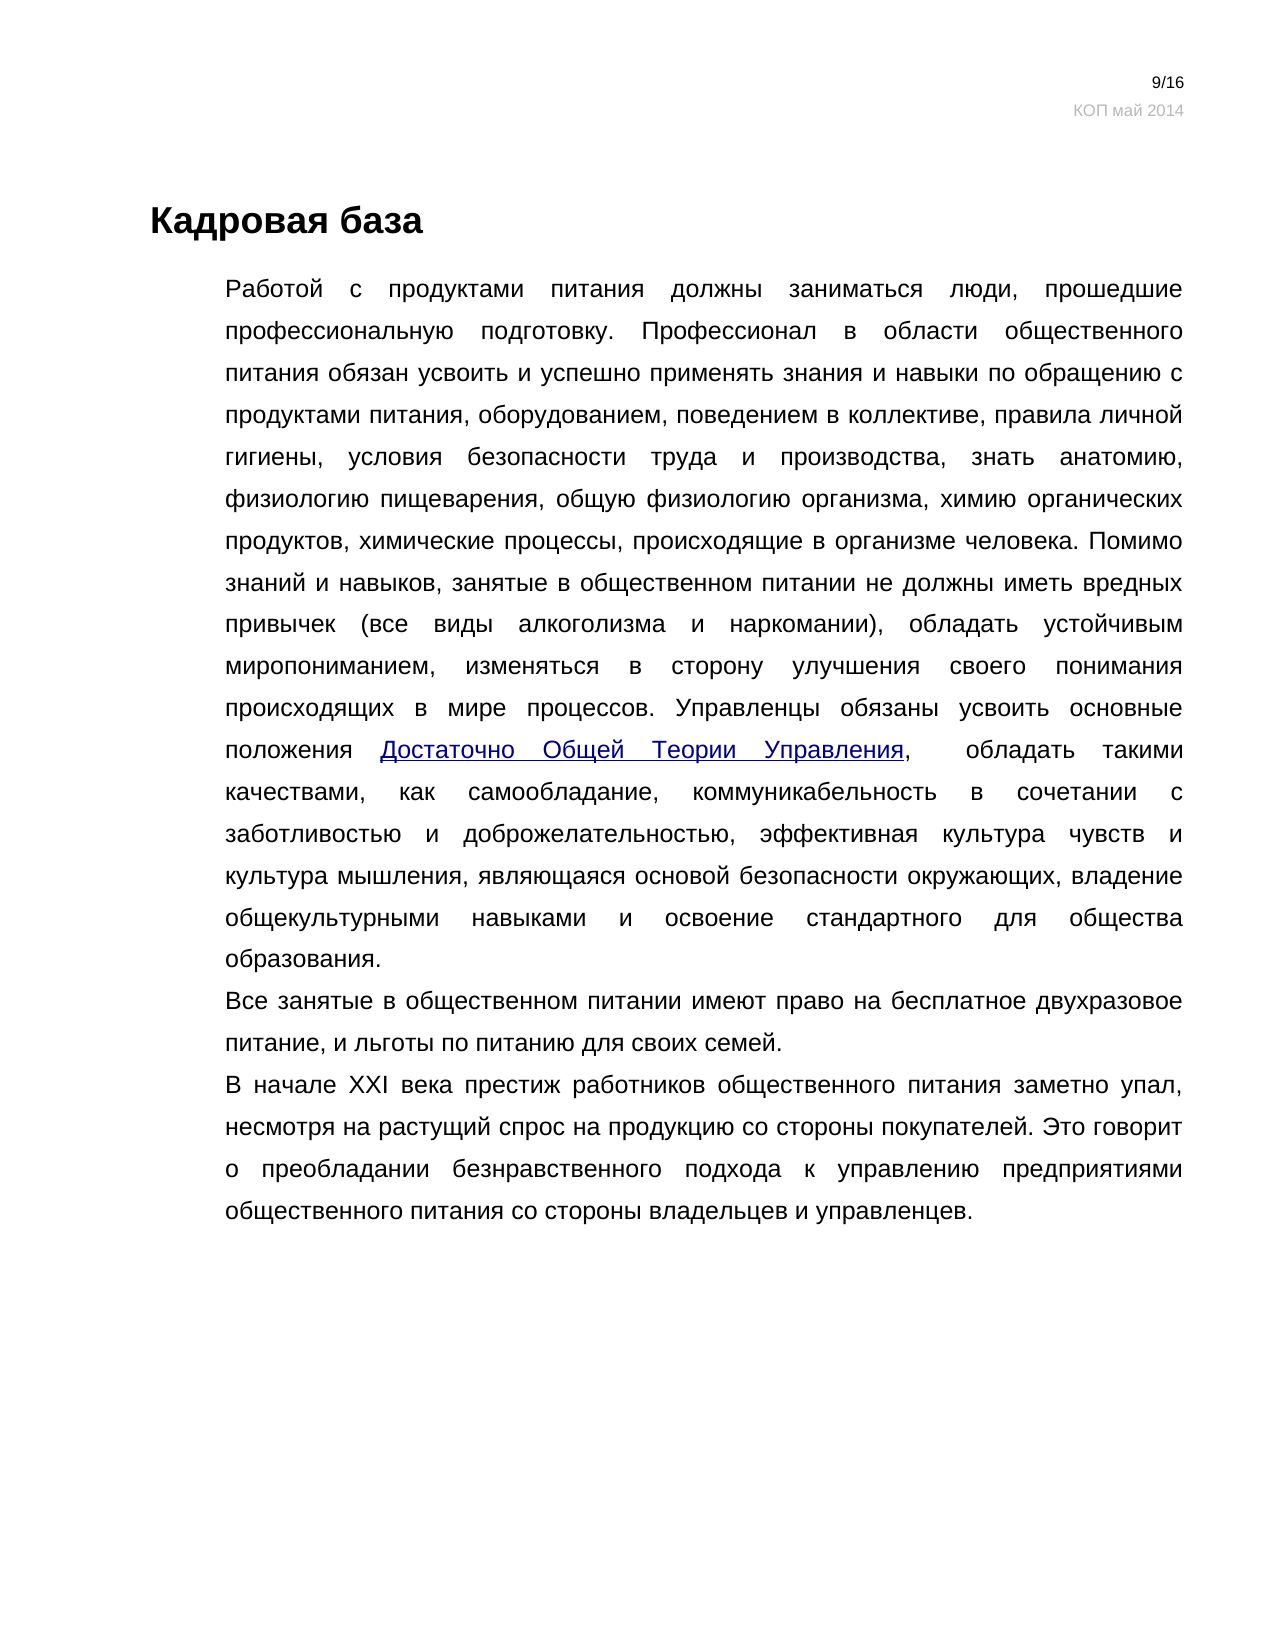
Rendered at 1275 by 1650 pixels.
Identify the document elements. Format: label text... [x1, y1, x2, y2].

subtitle Кадровая база [150, 200, 1184, 242]
text Все занятые в общественном питании имеют право на бесплатное двухразовое питание, и льготы по питанию для своих семей. [225, 987, 1184, 1057]
text В начале ХХI века престиж работников общественного питания заметно упал, несмотря на растущий спрос на продукцию со стороны покупателей. Это говорит о преобладании безнравственного подхода к управлению предприятиями общественного питания со стороны владельцев и управленцев. [225, 1071, 1184, 1224]
text Работой с продуктами питания должны заниматься люди, прошедшие профессиональную подготовку. Профессионал в области общественного питания обязан усвоить и успешно применять знания и навыки по обращению с продуктами питания, оборудованием, поведением в коллективе, правила личной гигиены, условия безопасности труда и производства, знать анатомию, физиологию пищеварения, общую физиологию организма, химию органических продуктов, химические процессы, происходящие в организме человека. Помимо знаний и навыков, занятые в общественном питании не должны иметь вредных привычек (все виды алкоголизма и наркомании), обладать устойчивым миропониманием, изменяться в сторону улучшения своего понимания происходящих в мире процессов. Управленцы обязаны усвоить основные положения Достаточно Общей Теории Управления, обладать такими качествами, как самообладание, коммуникабельность в сочетании с заботливостью и доброжелательностью, эффективная культура чувств и культура мышления, являющаяся основой безопасности окружающих, владение общекультурными навыками и освоение стандартного для общества образования. [225, 275, 1184, 973]
